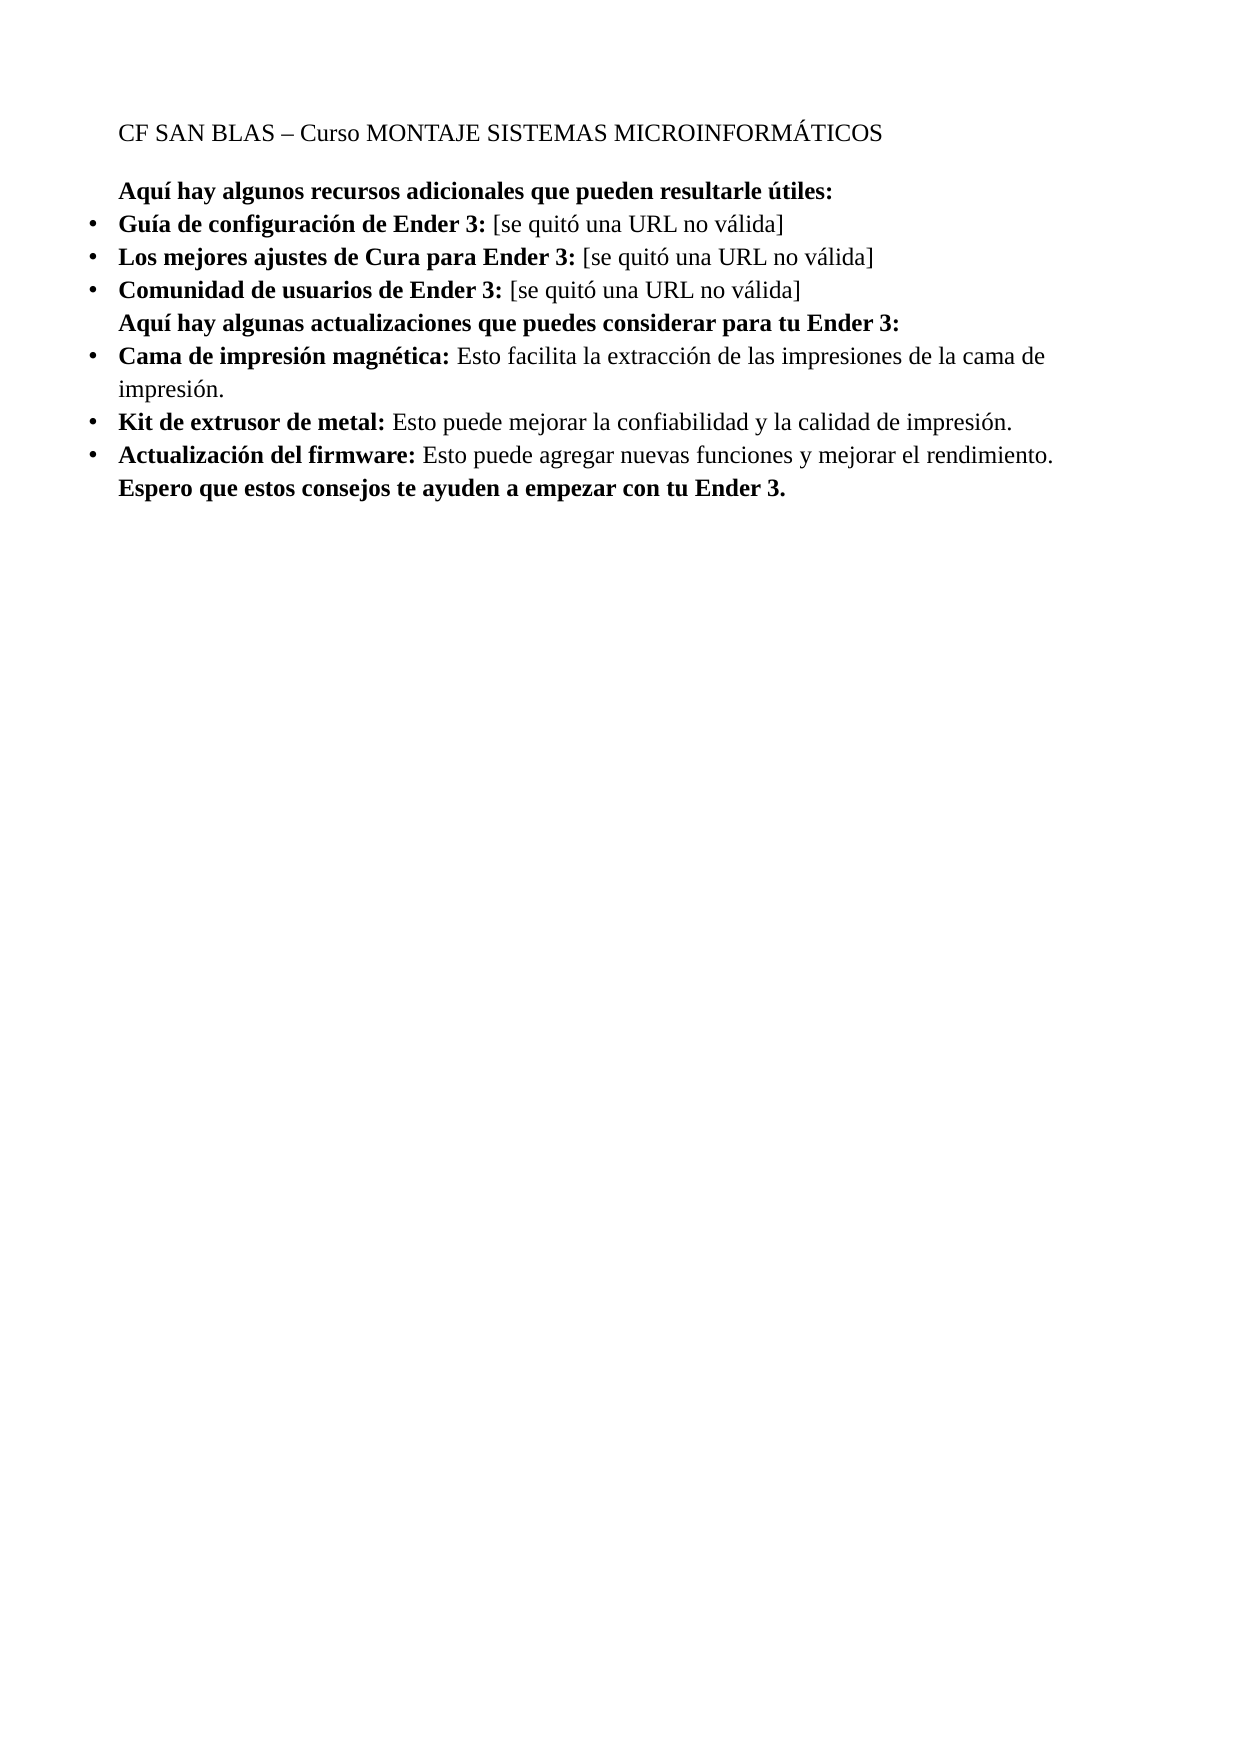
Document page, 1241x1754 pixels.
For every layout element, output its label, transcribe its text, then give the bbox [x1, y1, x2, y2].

list Los mejores ajustes de Cura para Ender 3: [se quitó una URL no válida] [118, 242, 1122, 271]
text Espero que estos consejos te ayuden a empezar con tu Ender 3. [118, 473, 1122, 502]
list Kit de extrusor de metal: Esto puede mejorar la confiabilidad y la calidad de impresión. [118, 407, 1122, 436]
list Cama de impresión magnética: Esto facilita la extracción de las impresiones de la cama de impresión. [118, 341, 1122, 403]
text Aquí hay algunos recursos adicionales que pueden resultarle útiles: [118, 176, 1122, 205]
list Comunidad de usuarios de Ender 3: [se quitó una URL no válida] [118, 275, 1122, 304]
list Actualización del firmware: Esto puede agregar nuevas funciones y mejorar el rendimiento. [118, 441, 1122, 469]
list Guía de configuración de Ender 3: [se quitó una URL no válida] [118, 209, 1122, 238]
text Aquí hay algunas actualizaciones que puedes considerar para tu Ender 3: [118, 308, 1122, 337]
